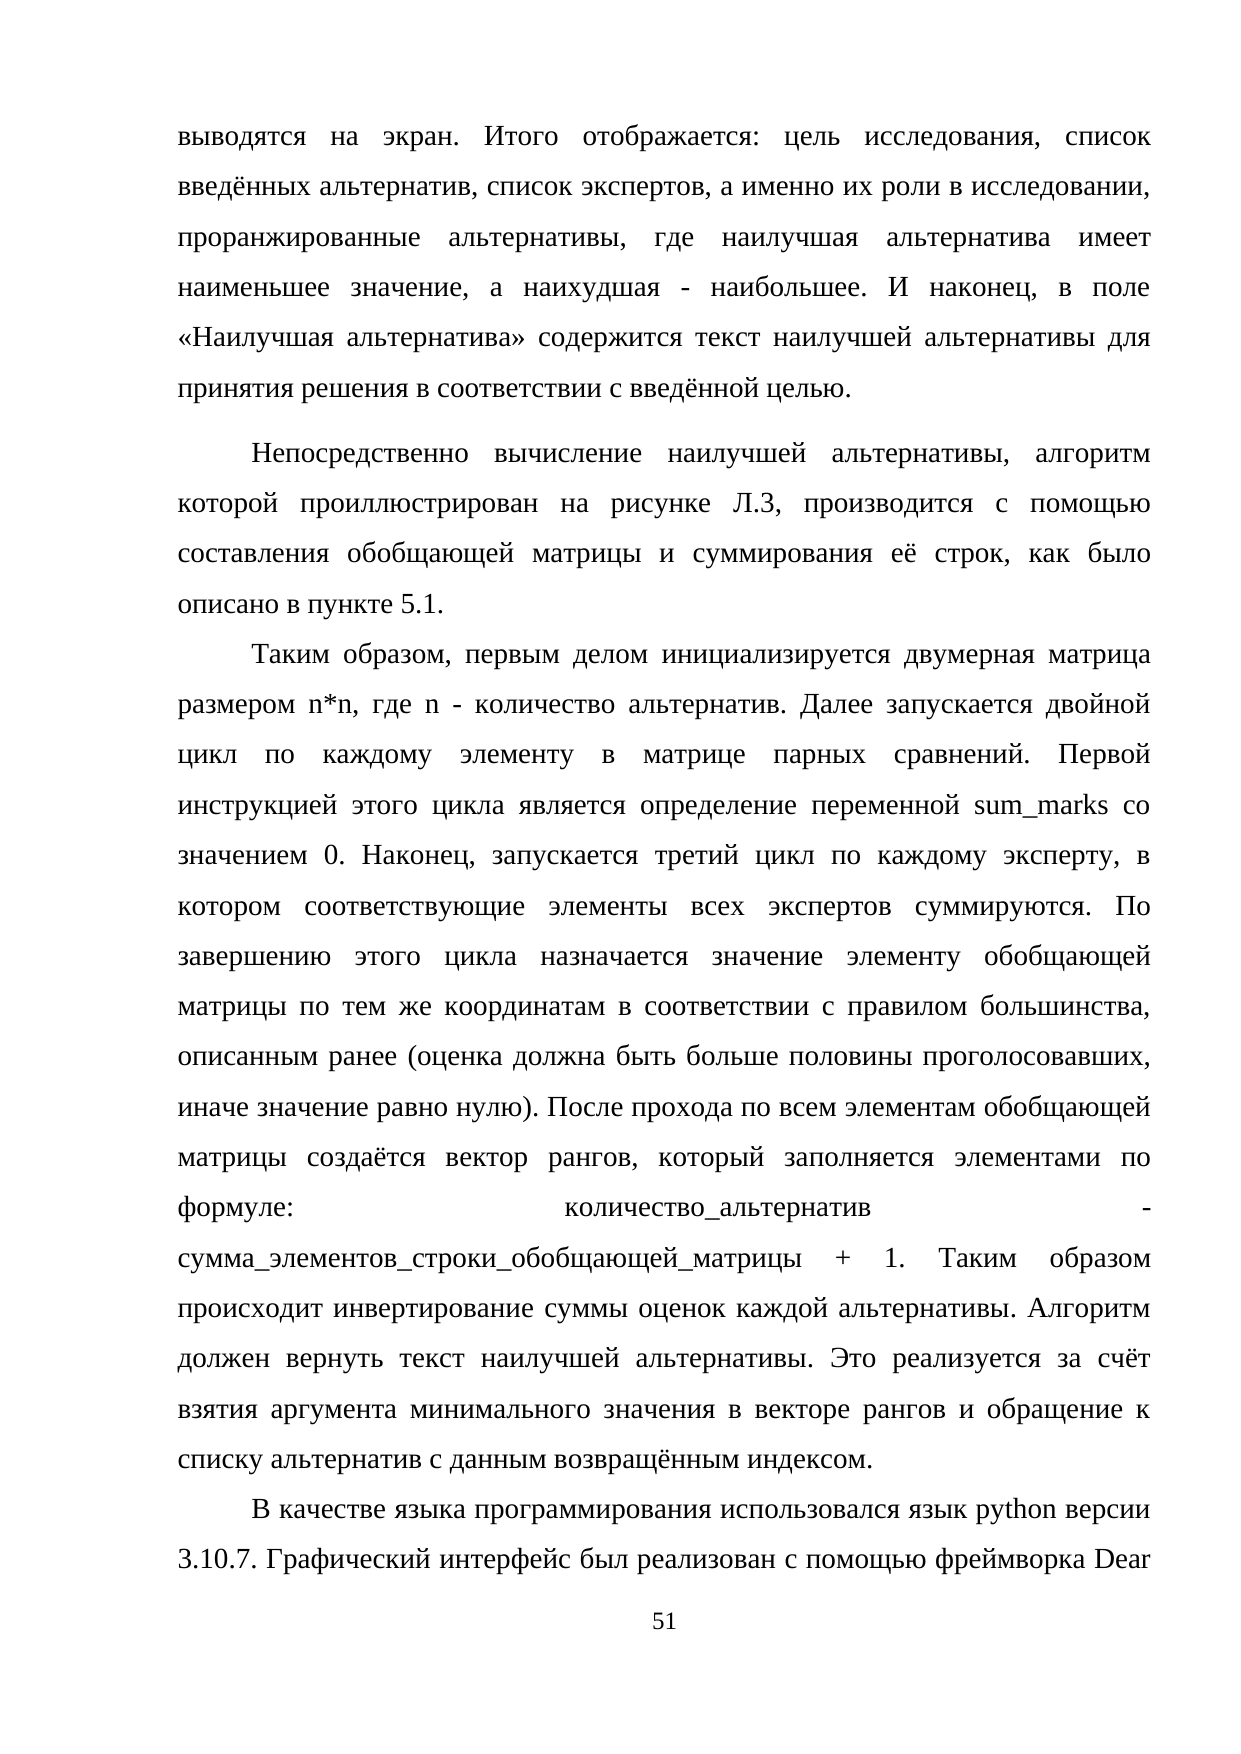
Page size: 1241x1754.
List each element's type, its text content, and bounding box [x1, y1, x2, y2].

text Непосредственно вычисление наилучшей альтернативы, алгоритм которой проиллюстрирован на рисунке Л.3, производится с помощью составления обобщающей матрицы и суммирования её строк, как было описано в пункте 5.1. [177, 435, 1152, 619]
text Таким образом, первым делом инициализируется двумерная матрица размером n*n, где n - количество альтернатив. Далее запускается двойной цикл по каждому элементу в матрице парных сравнений. Первой инструкцией этого цикла является определение переменной sum_marks со значением 0. Наконец, запускается третий цикл по каждому эксперту, в котором соответствующие элементы всех экспертов суммируются. По завершению этого цикла назначается значение элементу обобщающей матрицы по тем же координатам в соответствии с правилом большинства, описанным ранее (оценка должна быть больше половины проголосовавших, иначе значение равно нулю). После прохода по всем элементам обобщающей матрицы создаётся вектор рангов, который заполняется элементами по формуле: количество_альтернатив - сумма_элементов_строки_обобщающей_матрицы + 1. Таким образом происходит инвертирование суммы оценок каждой альтернативы. Алгоритм должен вернуть текст наилучшей альтернативы. Это реализуется за счёт взятия аргумента минимального значения в векторе рангов и обращение к списку альтернатив с данным возвращённым индексом. [177, 636, 1152, 1474]
text В качестве языка программирования использовался язык python версии 3.10.7. Графический интерфейс был реализован с помощью фреймворка Dear [177, 1491, 1152, 1575]
list выводятся на экран. Итого отображается: цель исследования, список введённых альтернатив, список экспертов, а именно их роли в исследовании, проранжированные альтернативы, где наилучшая альтернатива имеет наименьшее значение, а наихудшая - наибольшее. И наконец, в поле «Наилучшая альтернатива» содержится текст наилучшей альтернативы для принятия решения в соответствии с введённой целью. [177, 118, 1152, 403]
